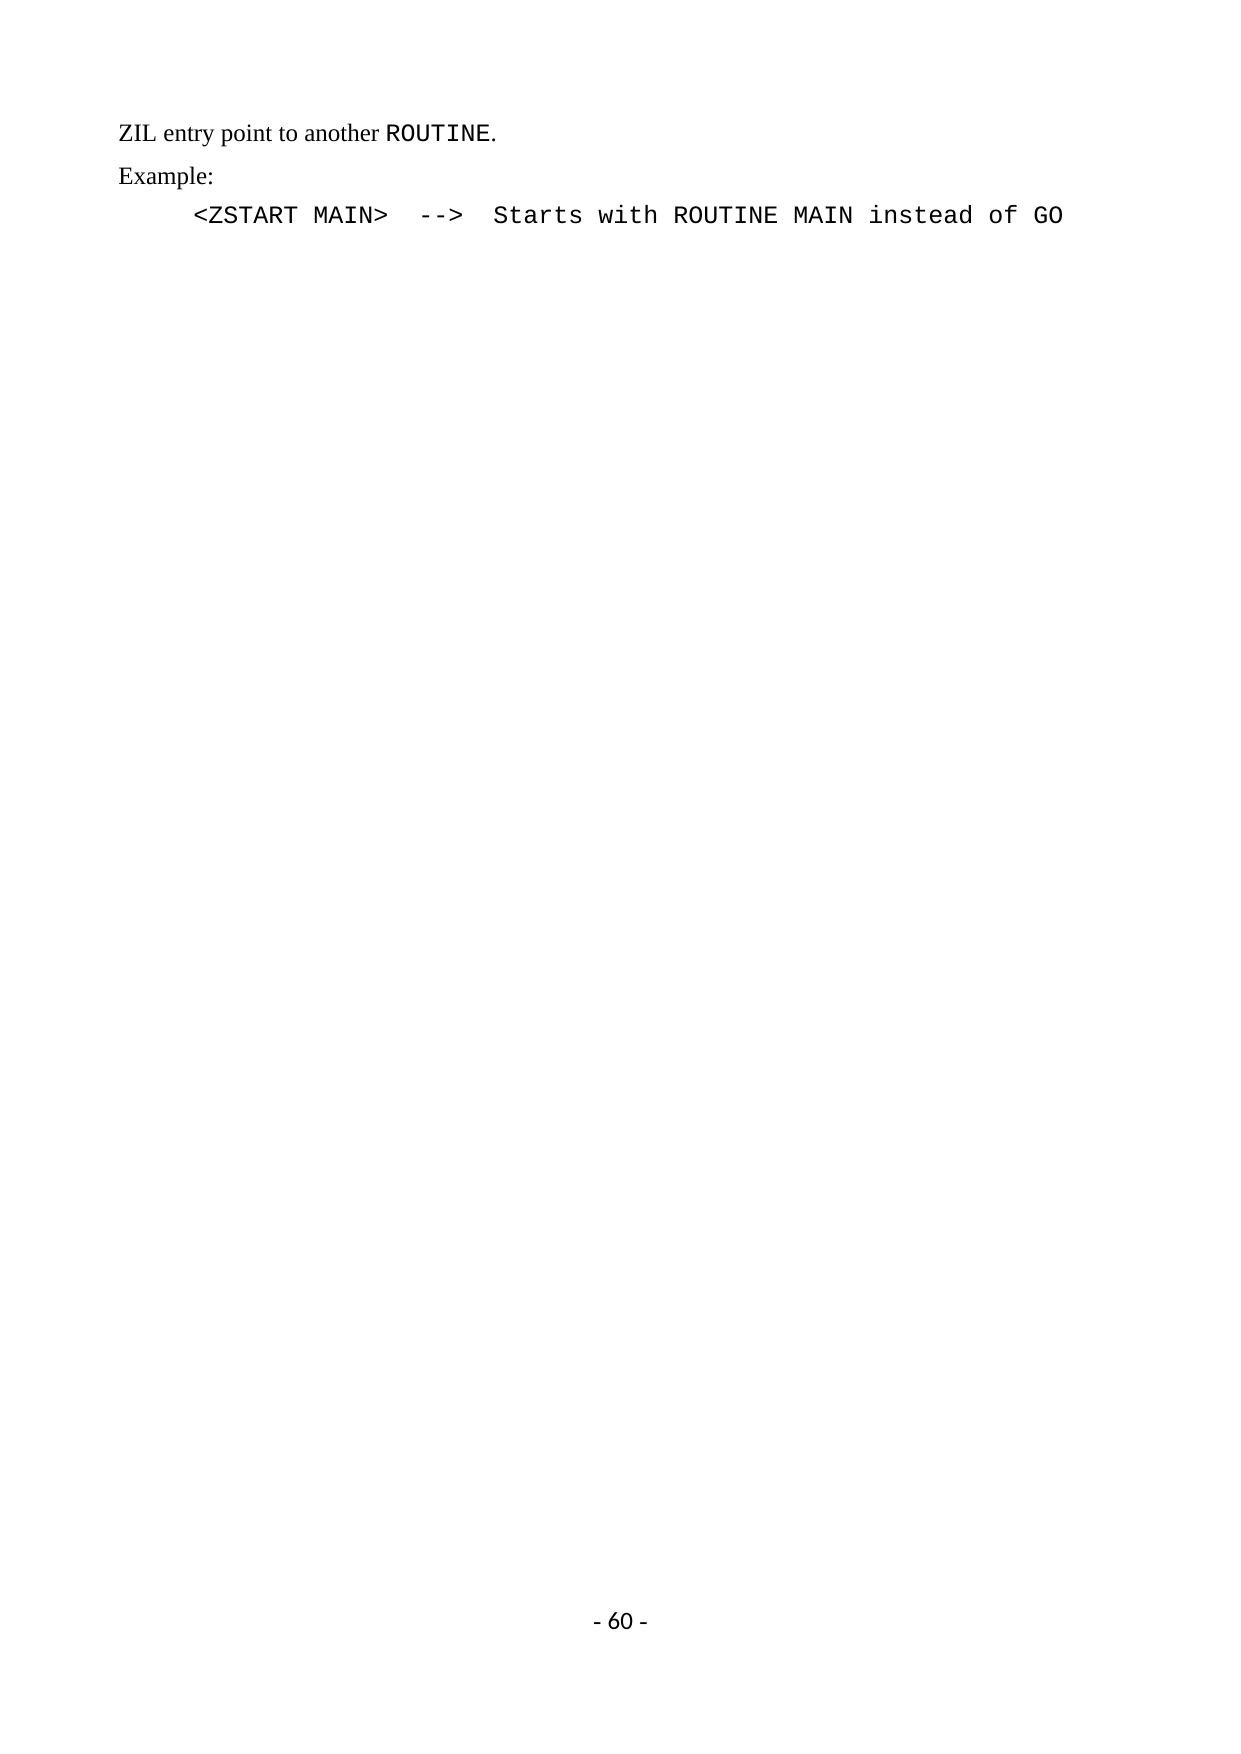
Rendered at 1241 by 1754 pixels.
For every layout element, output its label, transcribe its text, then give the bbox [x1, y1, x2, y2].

text Example: [118, 161, 1122, 190]
text ZIL entry point to another ROUTINE. [118, 118, 1122, 149]
text <ZSTART MAIN> --> Starts with ROUTINE MAIN instead of GO [118, 203, 1122, 231]
